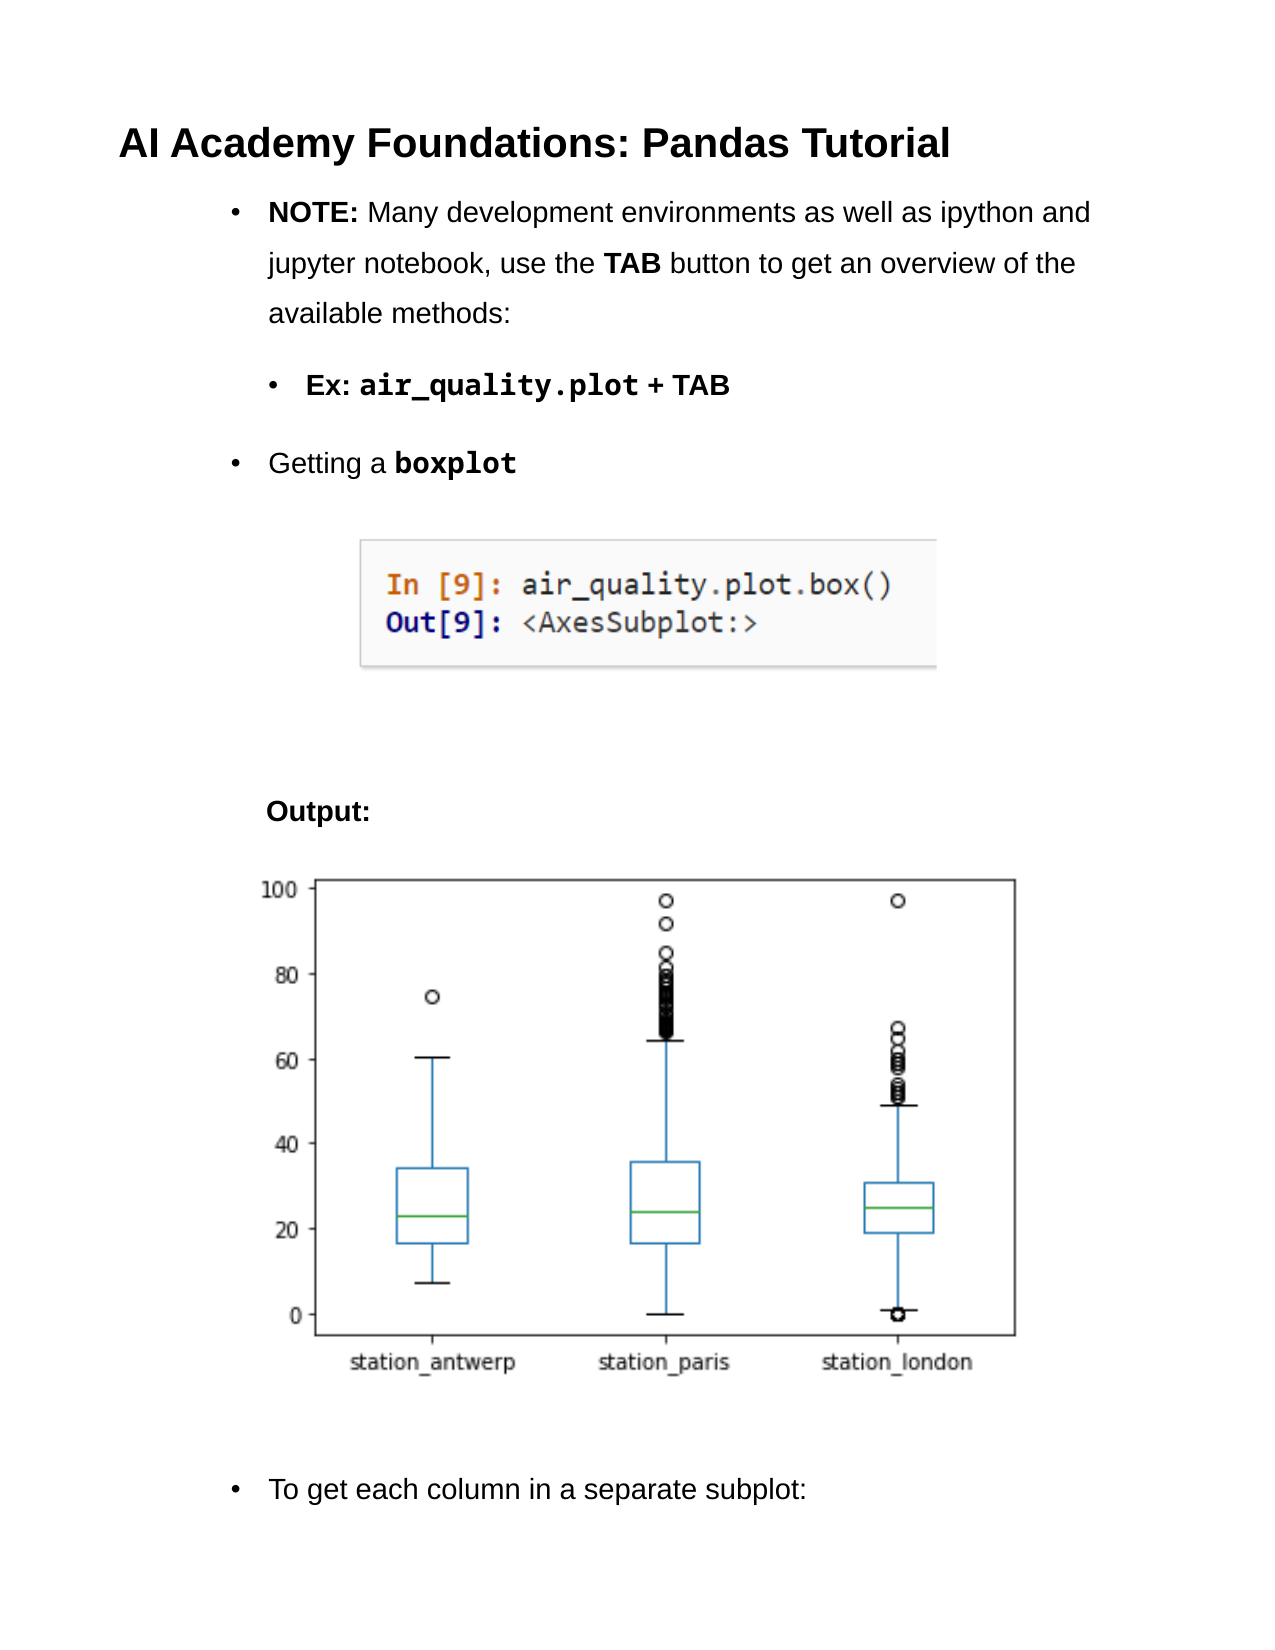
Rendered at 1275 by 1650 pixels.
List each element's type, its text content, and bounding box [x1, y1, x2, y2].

picture [246, 867, 1029, 1387]
list To get each column in a separate subplot: [231, 1472, 1157, 1506]
list Getting a boxplot [231, 442, 1157, 482]
picture [338, 519, 937, 694]
text Output: [118, 790, 1157, 830]
list NOTE: Many development environments as well as ipython and jupyter notebook, use the TAB button to get an overview of the available methods: [231, 196, 1157, 330]
list Ex: air_quality.plot + TAB [268, 365, 1157, 404]
